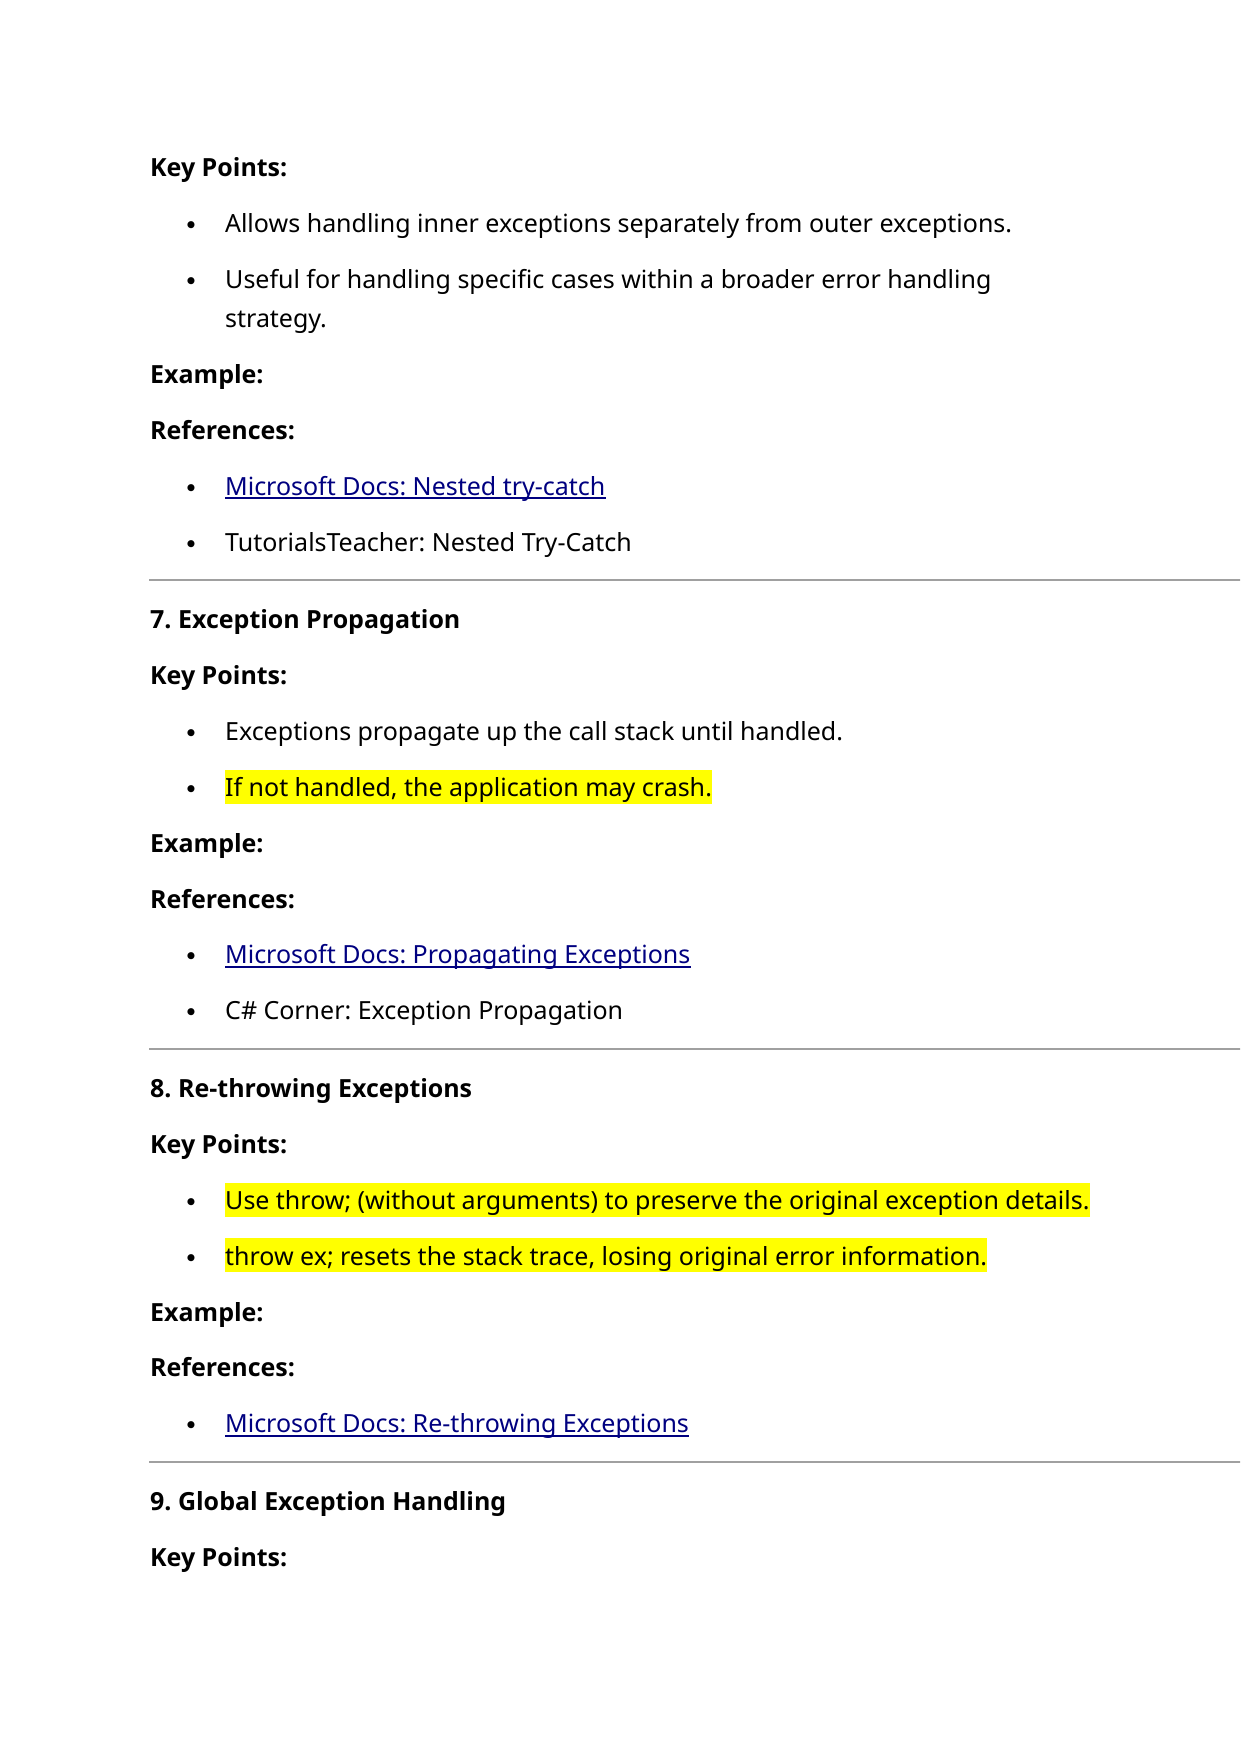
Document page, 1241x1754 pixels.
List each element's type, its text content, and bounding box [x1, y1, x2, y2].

text Key Points: [150, 1539, 1090, 1574]
text 8. Re-throwing Exceptions [150, 1071, 1090, 1105]
text Example: [150, 825, 1090, 859]
text References: [150, 1350, 1090, 1384]
text References: [150, 881, 1090, 915]
text References: [150, 412, 1090, 447]
text Example: [150, 1294, 1090, 1328]
list Allows handling inner exceptions separately from outer exceptions. [187, 206, 1090, 240]
text Key Points: [150, 150, 1090, 184]
text 9. Global Exception Handling [150, 1484, 1090, 1518]
list Use throw; (without arguments) to preserve the original exception details. [187, 1182, 1090, 1217]
list TutorialsTeacher: Nested Try-Catch [187, 524, 1090, 558]
list Microsoft Docs: Propagating Exceptions [187, 937, 1090, 971]
text Example: [150, 357, 1090, 391]
list Useful for handling specific cases within a broader error handling strategy. [187, 262, 1090, 335]
list C# Corner: Exception Propagation [187, 993, 1090, 1027]
text Key Points: [150, 658, 1090, 692]
text 7. Exception Propagation [150, 602, 1090, 636]
list Microsoft Docs: Re-throwing Exceptions [187, 1406, 1090, 1440]
list throw ex; resets the stack trace, losing original error information. [187, 1238, 1090, 1272]
text Key Points: [150, 1127, 1090, 1161]
list Exceptions propagate up the call stack until handled. [187, 714, 1090, 748]
list Microsoft Docs: Nested try-catch [187, 468, 1090, 502]
list If not handled, the application may crash. [187, 769, 1090, 804]
